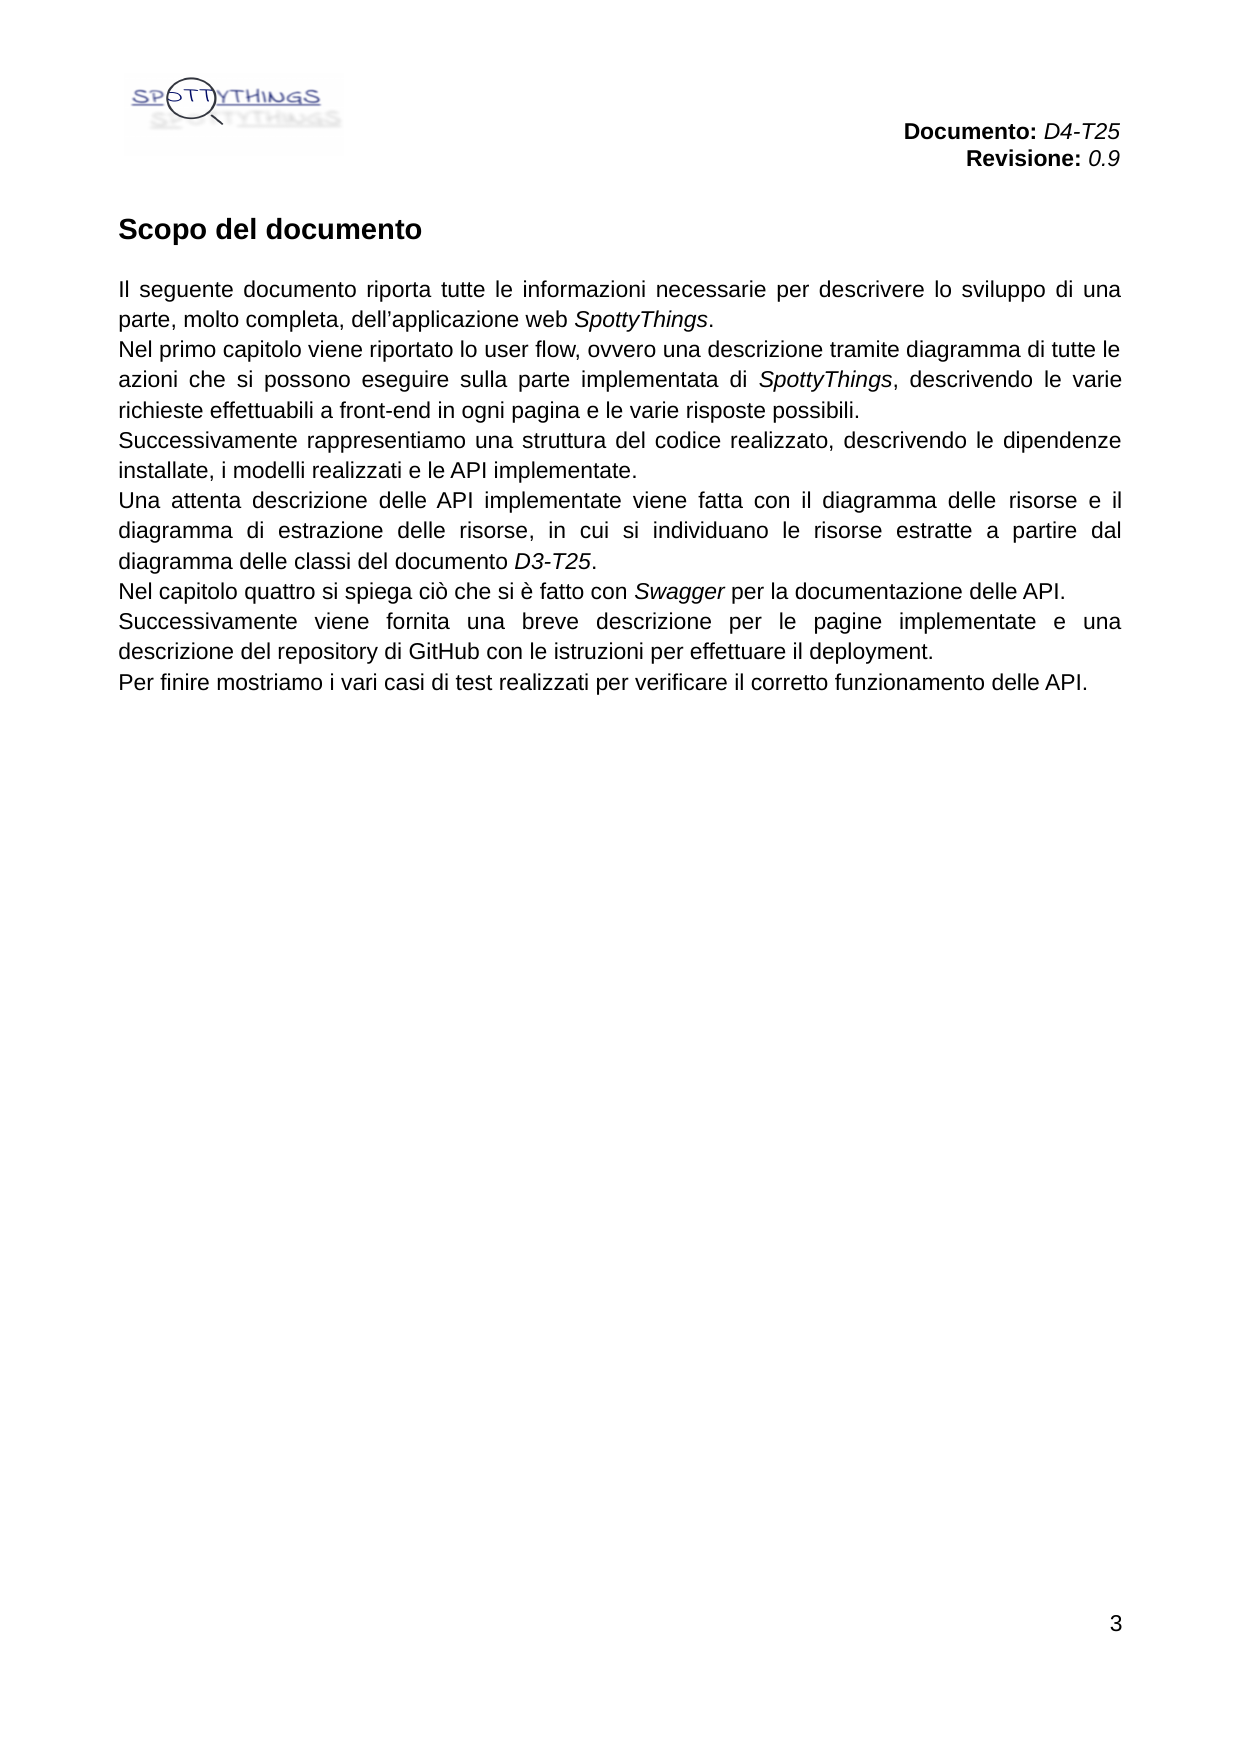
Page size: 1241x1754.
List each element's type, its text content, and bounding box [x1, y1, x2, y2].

text Il seguente documento riporta tutte le informazioni necessarie per descrivere lo sviluppo di una parte, molto completa, dell’applicazione web SpottyThings. [118, 276, 1122, 332]
text Nel capitolo quattro si spiega ciò che si è fatto con Swagger per la documentazione delle API. [118, 578, 1122, 604]
text Successivamente rappresentiamo una struttura del codice realizzato, descrivendo le dipendenze installate, i modelli realizzati e le API implementate. [118, 427, 1122, 483]
picture [123, 73, 345, 156]
text Una attenta descrizione delle API implementate viene fatta con il diagramma delle risorse e il diagramma di estrazione delle risorse, in cui si individuano le risorse estratte a partire dal diagramma delle classi del documento D3-T25. [118, 487, 1122, 574]
subtitle Scopo del documento [118, 212, 1122, 246]
text Nel primo capitolo viene riportato lo user flow, ovvero una descrizione tramite diagramma di tutte le azioni che si possono eseguire sulla parte implementata di SpottyThings, descrivendo le varie richieste effettuabili a front-end in ogni pagina e le varie risposte possibili. [118, 336, 1122, 423]
text Per finire mostriamo i vari casi di test realizzati per verificare il corretto funzionamento delle API. [118, 668, 1122, 695]
text Successivamente viene fornita una breve descrizione per le pagine implementate e una descrizione del repository di GitHub con le istruzioni per effettuare il deployment. [118, 608, 1122, 665]
